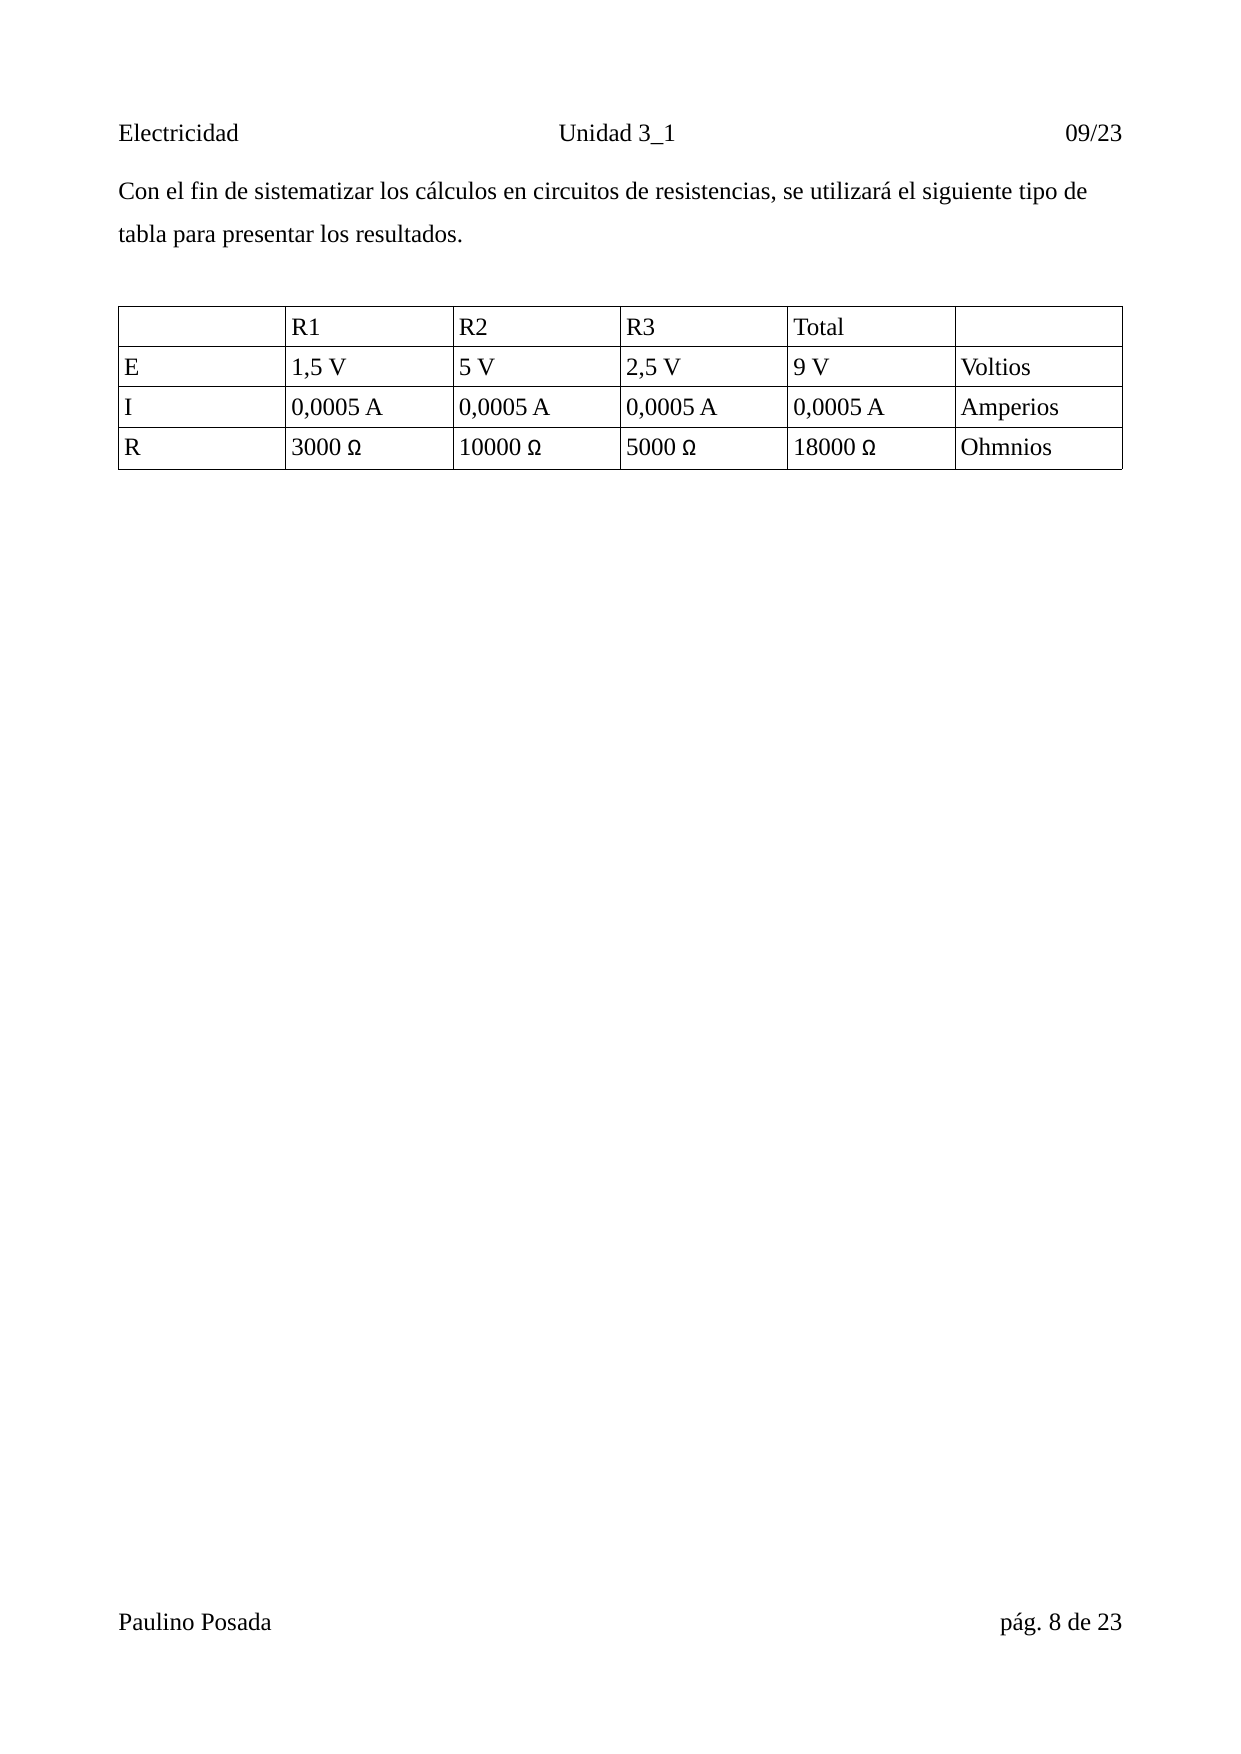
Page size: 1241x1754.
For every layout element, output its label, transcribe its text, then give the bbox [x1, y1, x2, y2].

table_header R3 [621, 307, 787, 346]
table_cell 0,0005 A [286, 387, 453, 427]
table_cell 0,0005 A [788, 387, 955, 427]
table_cell R [119, 428, 285, 468]
table_cell I [119, 387, 285, 427]
table_header R1 [286, 307, 453, 346]
table_cell Amperios [956, 387, 1122, 427]
table_header R2 [454, 307, 620, 346]
table_cell 18000 Ω [788, 428, 955, 468]
table_header [119, 307, 285, 346]
table_cell 0,0005 A [621, 387, 787, 427]
table_cell 2,5 V [621, 347, 787, 386]
table_cell 3000 Ω [286, 428, 453, 468]
table_cell 10000 Ω [454, 428, 620, 468]
table_cell Voltios [956, 347, 1122, 386]
table_cell 9 V [788, 347, 955, 386]
table_cell 1,5 V [286, 347, 453, 386]
table_cell 5 V [454, 347, 620, 386]
table_cell 0,0005 A [454, 387, 620, 427]
table_header Total [788, 307, 955, 346]
table_cell 5000 Ω [621, 428, 787, 468]
text Con el fin de sistematizar los cálculos en circuitos de resistencias, se utilizará el siguiente tipo de tabla para presentar los resultados. [118, 176, 1122, 248]
table_header [956, 307, 1122, 346]
table_cell Ohmnios [956, 428, 1122, 468]
table_cell E [119, 347, 285, 386]
